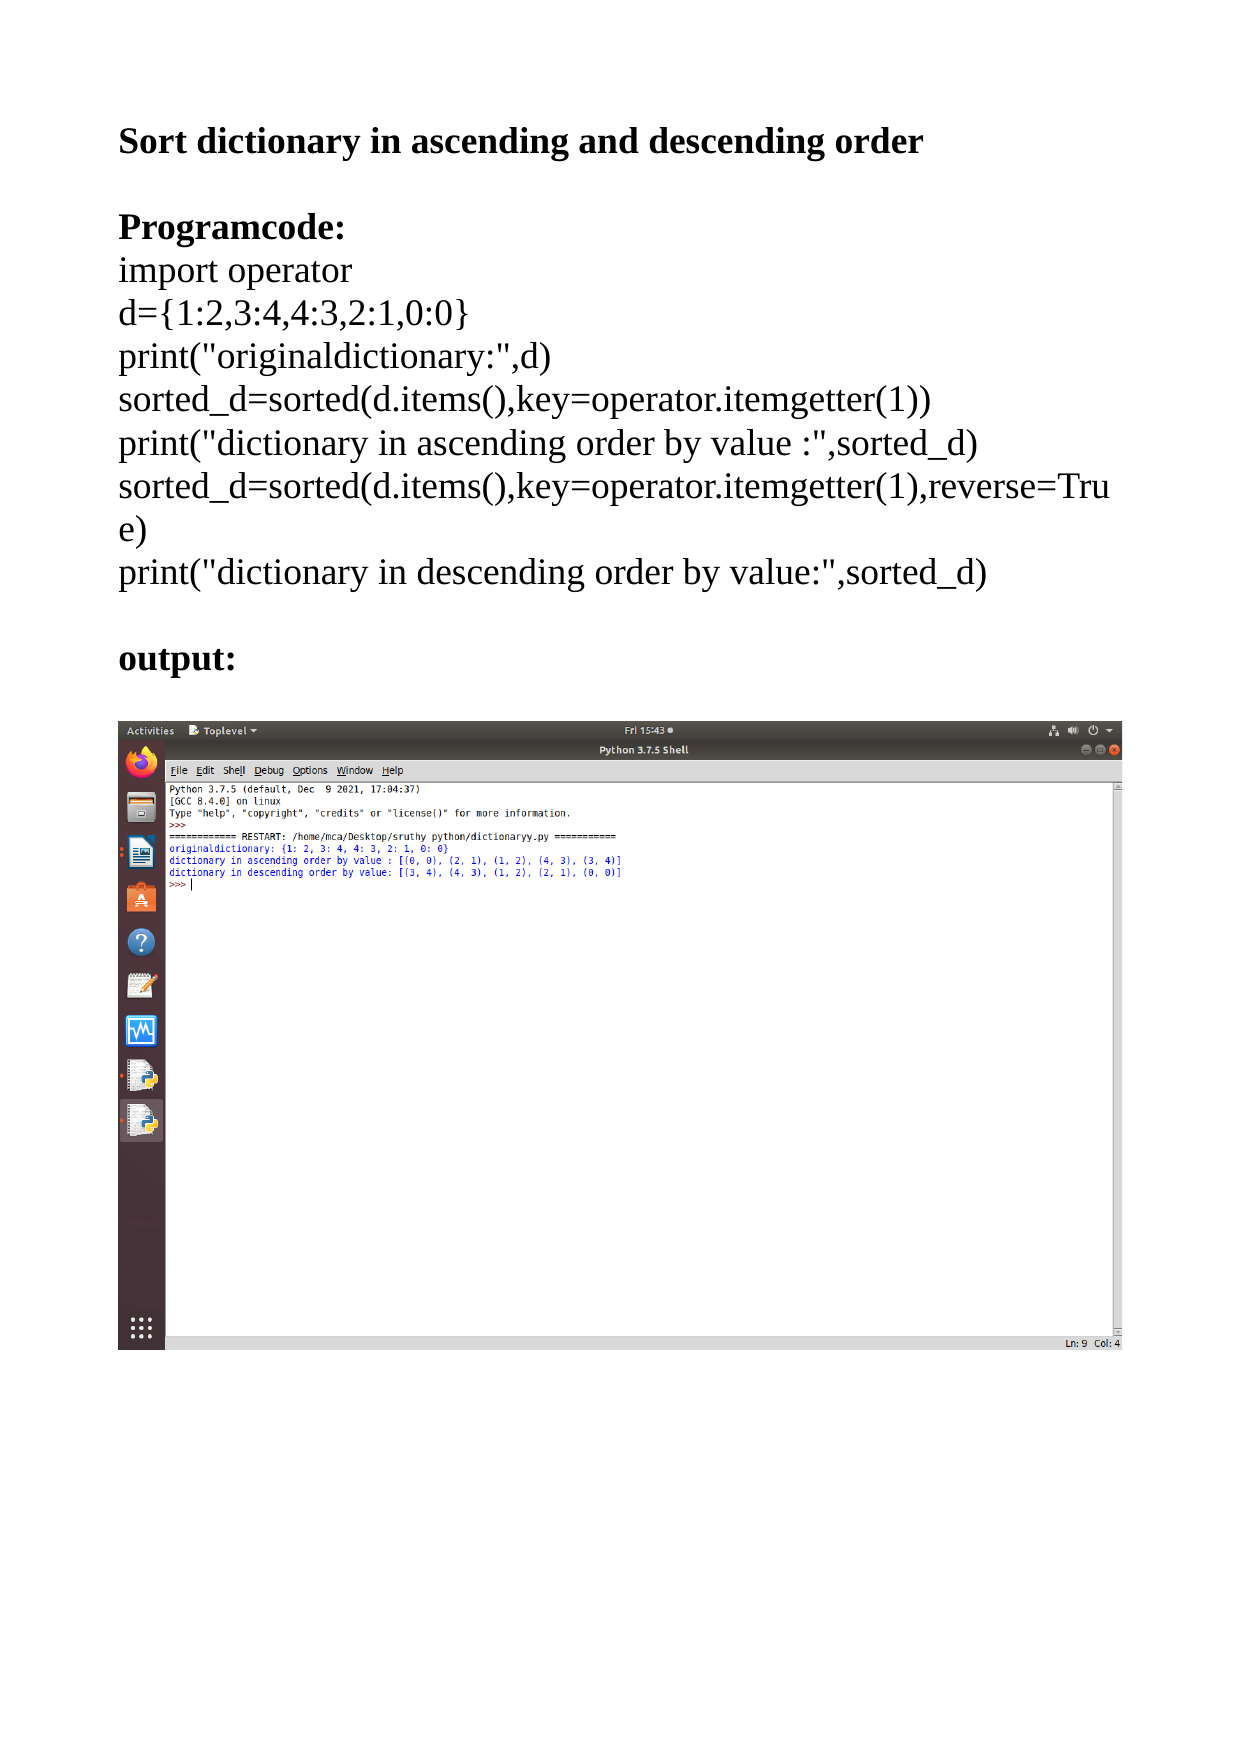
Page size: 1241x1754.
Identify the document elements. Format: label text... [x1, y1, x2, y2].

picture [118, 721, 1123, 1350]
text print("originaldictionary:",d) [118, 334, 1122, 377]
text Programcode: [118, 204, 1122, 247]
text output: [118, 636, 1122, 679]
text import operator [118, 247, 1122, 291]
text print("dictionary in ascending order by value :",sorted_d) [118, 420, 1122, 463]
text d={1:2,3:4,4:3,2:1,0:0} [118, 291, 1122, 334]
text sorted_d=sorted(d.items(),key=operator.itemgetter(1)) [118, 377, 1122, 420]
text print("dictionary in descending order by value:",sorted_d) [118, 549, 1122, 592]
text sorted_d=sorted(d.items(),key=operator.itemgetter(1),reverse=True) [118, 463, 1122, 549]
text Sort dictionary in ascending and descending order [118, 118, 1122, 161]
